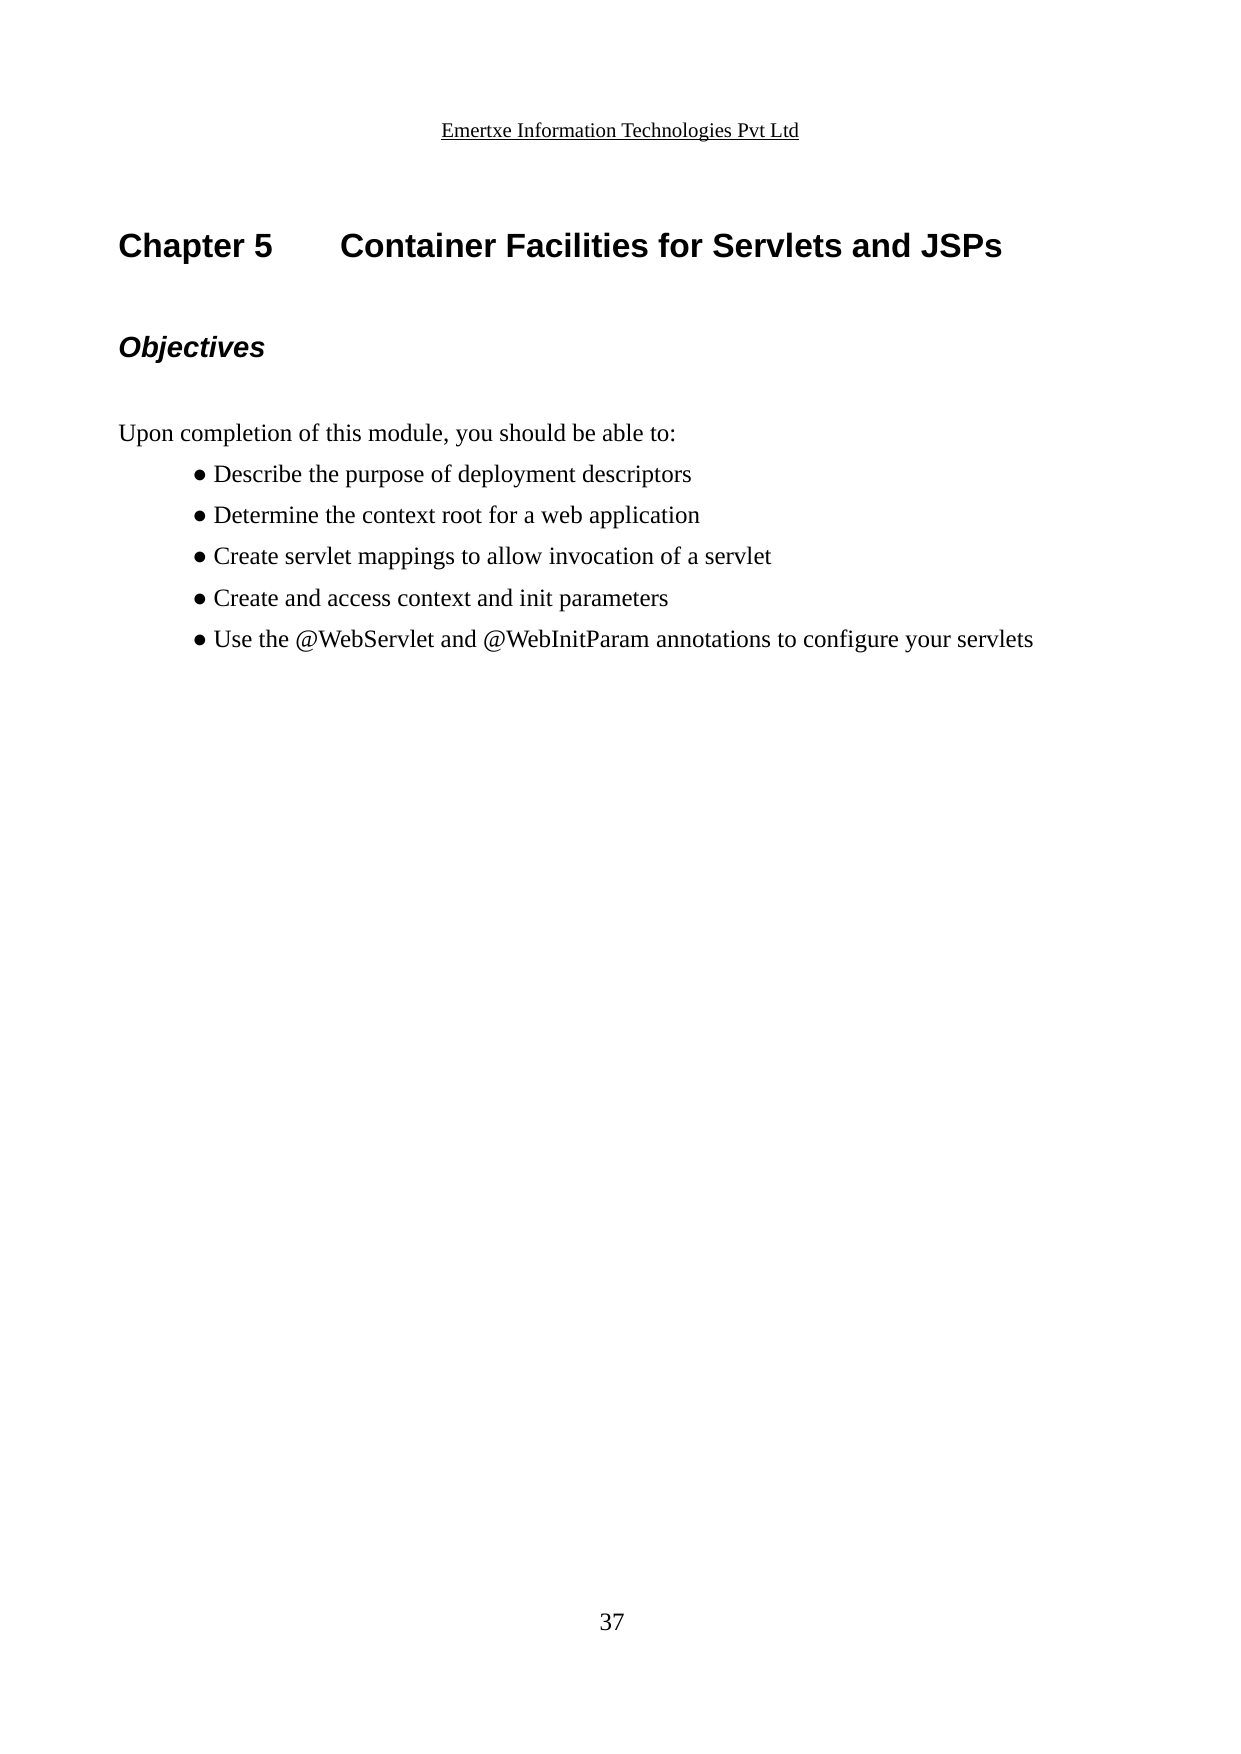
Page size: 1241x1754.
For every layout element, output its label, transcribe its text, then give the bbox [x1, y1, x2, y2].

text ● Determine the context root for a web application [118, 500, 1122, 529]
text Upon completion of this module, you should be able to: [118, 418, 1122, 446]
text ● Create and access context and init parameters [118, 583, 1122, 611]
text ● Use the @WebServlet and @WebInitParam annotations to configure your servlets [118, 624, 1122, 653]
text ● Describe the purpose of deployment descriptors [118, 459, 1122, 488]
subtitle Objectives [118, 330, 1122, 364]
subtitle Container Facilities for Servlets and JSPs [118, 225, 1122, 264]
text ● Create servlet mappings to allow invocation of a servlet [118, 541, 1122, 570]
